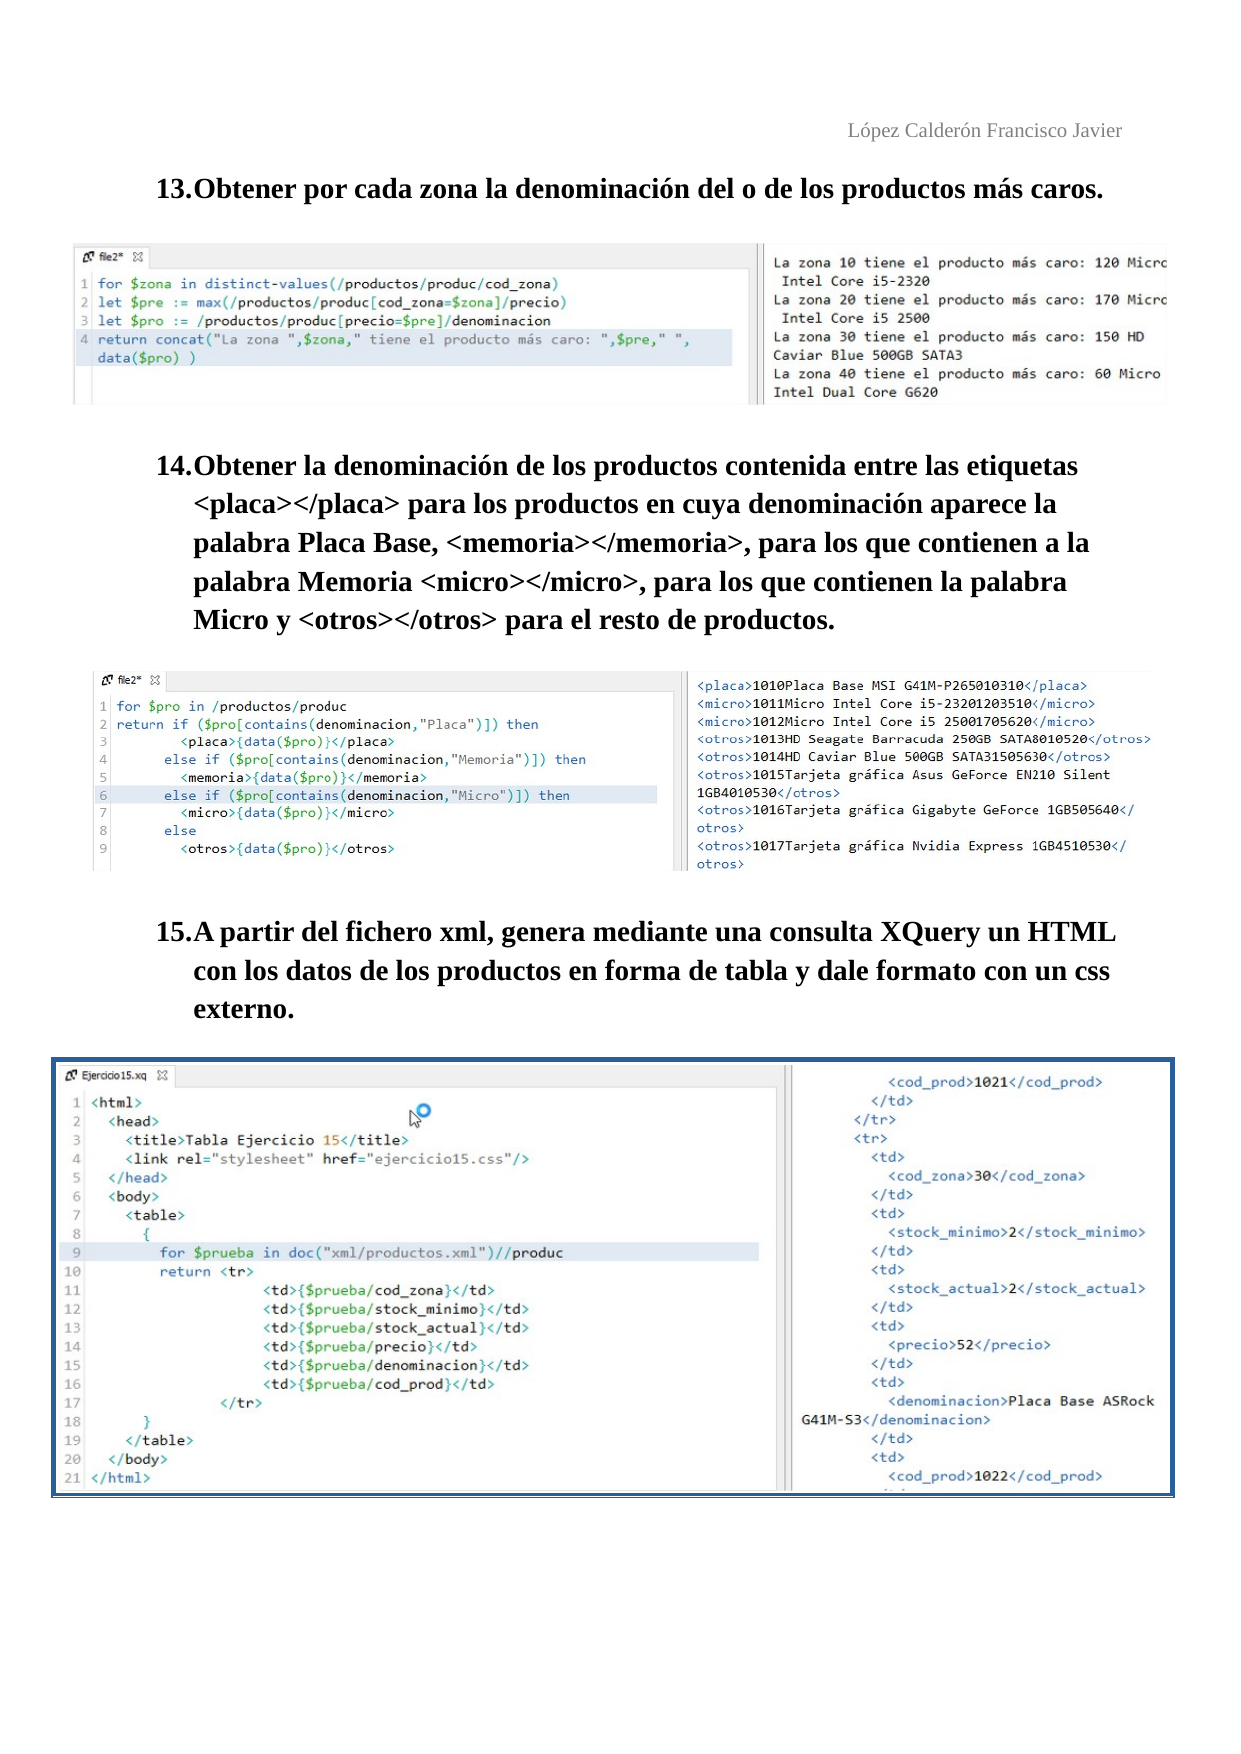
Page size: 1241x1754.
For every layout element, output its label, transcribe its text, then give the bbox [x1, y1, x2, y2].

picture [59, 1065, 1168, 1491]
picture [72, 243, 1167, 405]
list Obtener por cada zona la denominación del o de los productos más caros. [156, 172, 1122, 205]
list A partir del fichero xml, genera mediante una consulta XQuery un HTML con los datos de los productos en forma de tabla y dale formato con un css externo. [156, 914, 1122, 1025]
list Obtener la denominación de los productos contenida entre las etiquetas <placa></placa> para los productos en cuya denominación aparece la palabra Placa Base, <memoria></memoria>, para los que contienen a la palabra Memoria <micro></micro>, para los que contienen la palabra Micro y <otros></otros> para el resto de productos. [156, 448, 1122, 636]
picture [92, 671, 1154, 871]
